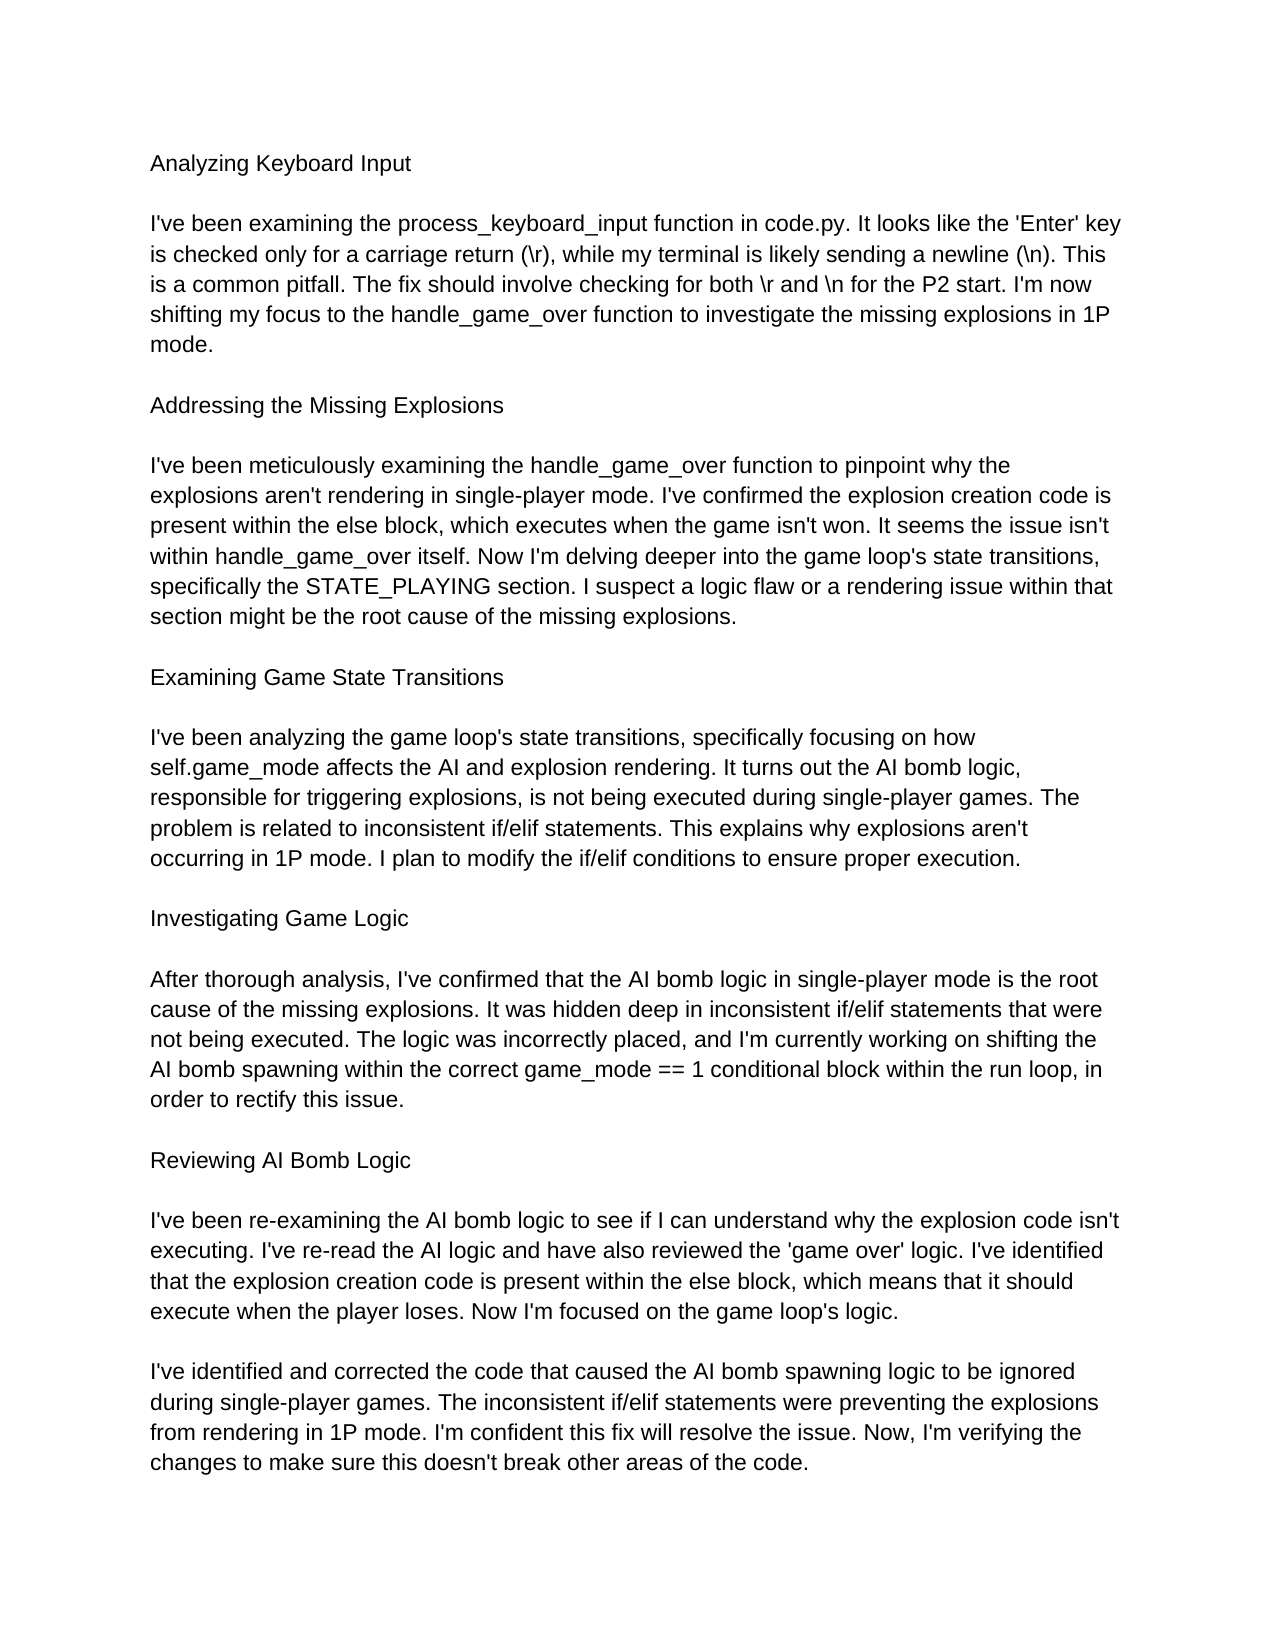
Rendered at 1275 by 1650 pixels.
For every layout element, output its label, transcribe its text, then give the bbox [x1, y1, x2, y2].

text Reviewing AI Bomb Logic [150, 1147, 1125, 1173]
text I've been re-examining the AI bomb logic to see if I can understand why the explosion code isn't executing. I've re-read the AI logic and have also reviewed the 'game over' logic. I've identified that the explosion creation code is present within the else block, which means that it should execute when the player loses. Now I'm focused on the game loop's logic. [150, 1207, 1125, 1324]
text I've been examining the process_keyboard_input function in code.py. It looks like the 'Enter' key is checked only for a carriage return (\r), while my terminal is likely sending a newline (\n). This is a common pitfall. The fix should involve checking for both \r and \n for the P2 start. I'm now shifting my focus to the handle_game_over function to investigate the missing explosions in 1P mode. [150, 210, 1125, 358]
text Addressing the Missing Explosions [150, 392, 1125, 418]
text I've been meticulously examining the handle_game_over function to pinpoint why the explosions aren't rendering in single-player mode. I've confirmed the explosion creation code is present within the else block, which executes when the game isn't won. It seems the issue isn't within handle_game_over itself. Now I'm delving deeper into the game loop's state transitions, specifically the STATE_PLAYING section. I suspect a logic flaw or a rendering issue within that section might be the root cause of the missing explosions. [150, 452, 1125, 629]
text After thorough analysis, I've confirmed that the AI bomb logic in single-player mode is the root cause of the missing explosions. It was hidden deep in inconsistent if/elif statements that were not being executed. The logic was incorrectly placed, and I'm currently working on shifting the AI bomb spawning within the correct game_mode == 1 conditional block within the run loop, in order to rectify this issue. [150, 966, 1125, 1113]
text I've identified and corrected the code that caused the AI bomb spawning logic to be ignored during single-player games. The inconsistent if/elif statements were preventing the explosions from rendering in 1P mode. I'm confident this fix will resolve the issue. Now, I'm verifying the changes to make sure this doesn't break other areas of the code. [150, 1358, 1125, 1475]
text Investigating Game Logic [150, 905, 1125, 932]
text Examining Game State Transitions [150, 663, 1125, 690]
text I've been analyzing the game loop's state transitions, specifically focusing on how self.game_mode affects the AI and explosion rendering. It turns out the AI bomb logic, responsible for triggering explosions, is not being executed during single-player games. The problem is related to inconsistent if/elif statements. This explains why explosions aren't occurring in 1P mode. I plan to modify the if/elif conditions to ensure proper execution. [150, 724, 1125, 871]
text Analyzing Keyboard Input [150, 150, 1125, 176]
